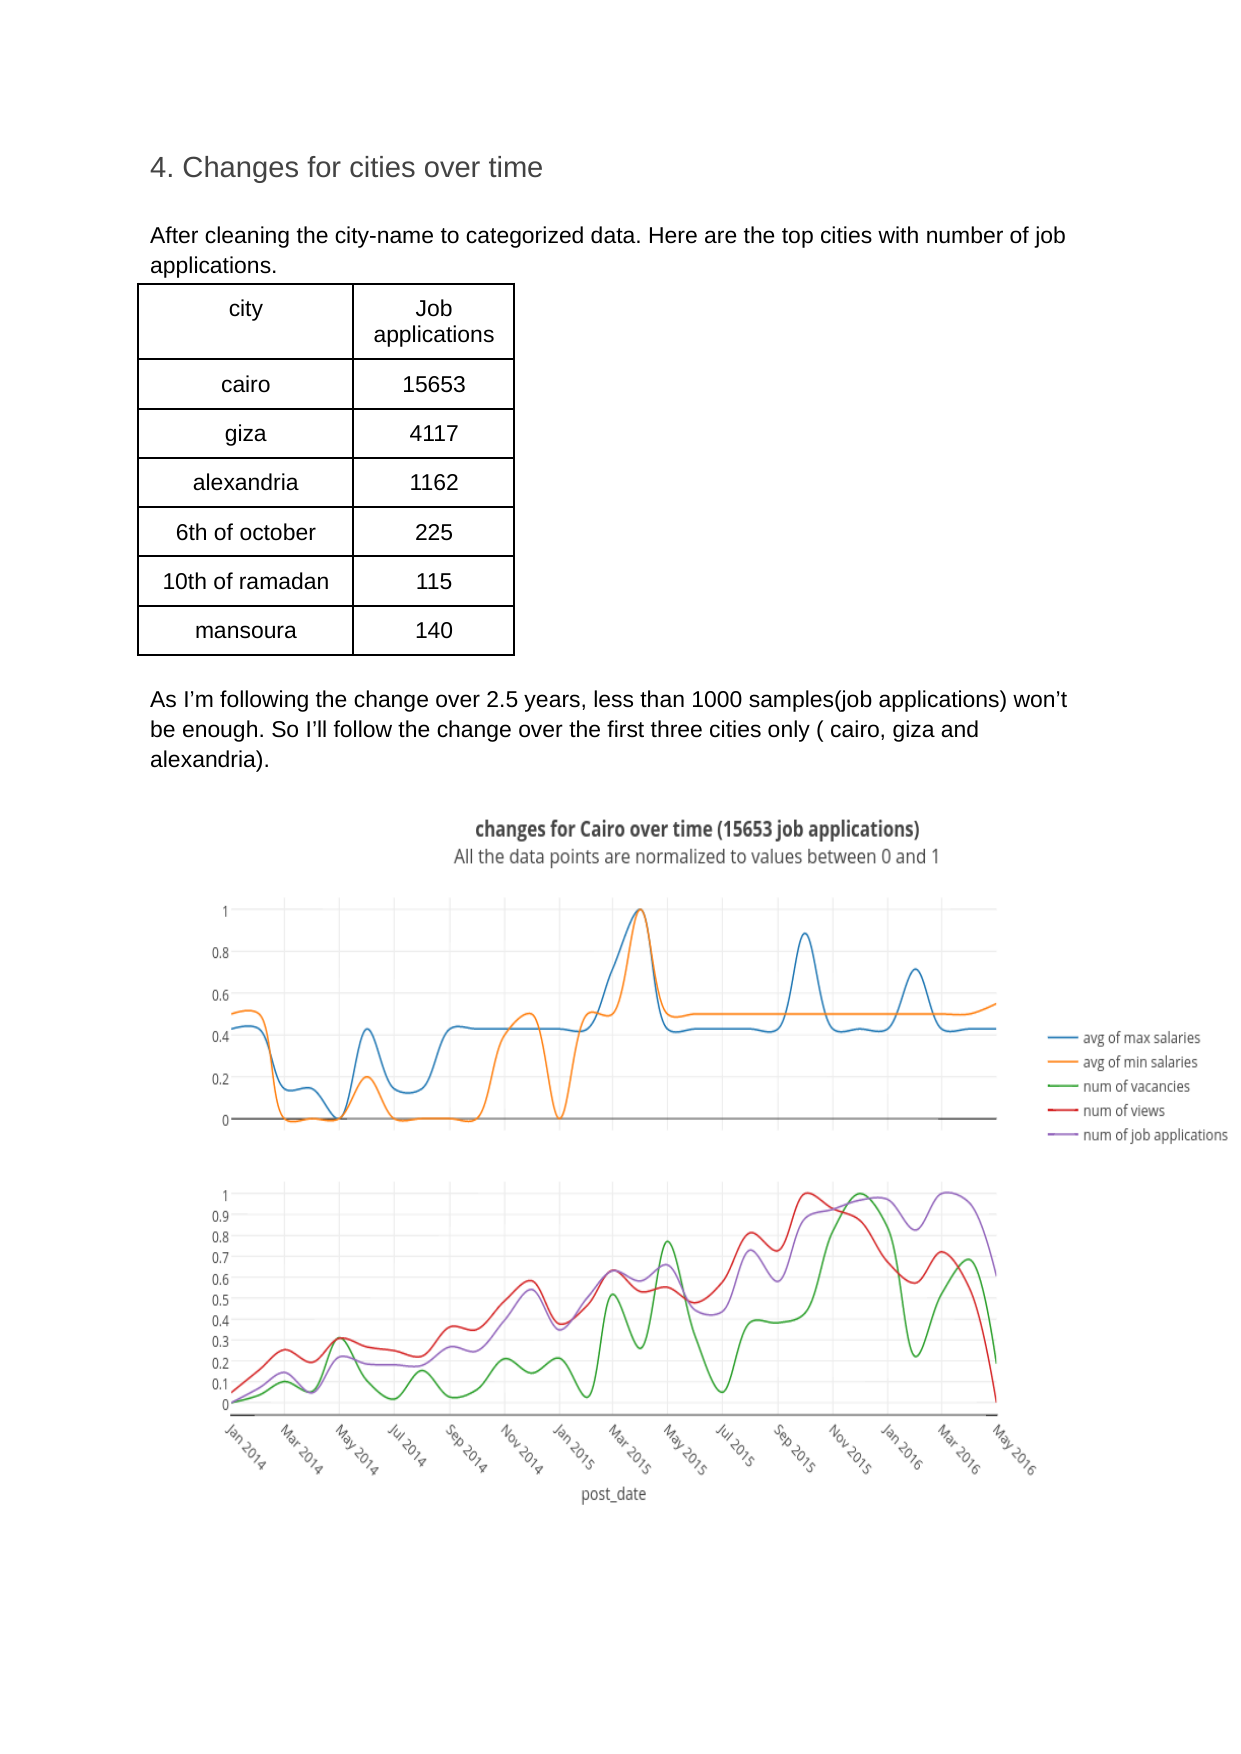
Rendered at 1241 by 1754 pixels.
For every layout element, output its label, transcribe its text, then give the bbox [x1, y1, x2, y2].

table_cell 15653 [354, 360, 513, 407]
text As I’m following the change over 2.5 years, less than 1000 samples(job applications) won’t be enough. So I’ll follow the change over the first three cities only ( cairo, giza and alexandria). [150, 686, 1090, 773]
table_header Job applications [354, 285, 513, 358]
table_cell 10th of ramadan [139, 557, 352, 604]
table_cell 1162 [354, 459, 513, 506]
table_cell 225 [354, 508, 513, 555]
picture [150, 776, 1241, 1511]
table_cell 6th of october [139, 508, 352, 555]
table_cell mansoura [139, 607, 352, 654]
table_cell 4117 [354, 410, 513, 457]
table_cell 140 [354, 607, 513, 654]
table_cell cairo [139, 360, 352, 407]
table_cell 115 [354, 557, 513, 604]
text After cleaning the city-name to categorized data. Here are the top cities with number of job applications. [150, 222, 1090, 279]
subtitle 4. Changes for cities over time [150, 150, 1090, 183]
table_header city [139, 285, 352, 358]
table_cell alexandria [139, 459, 352, 506]
table_cell giza [139, 410, 352, 457]
